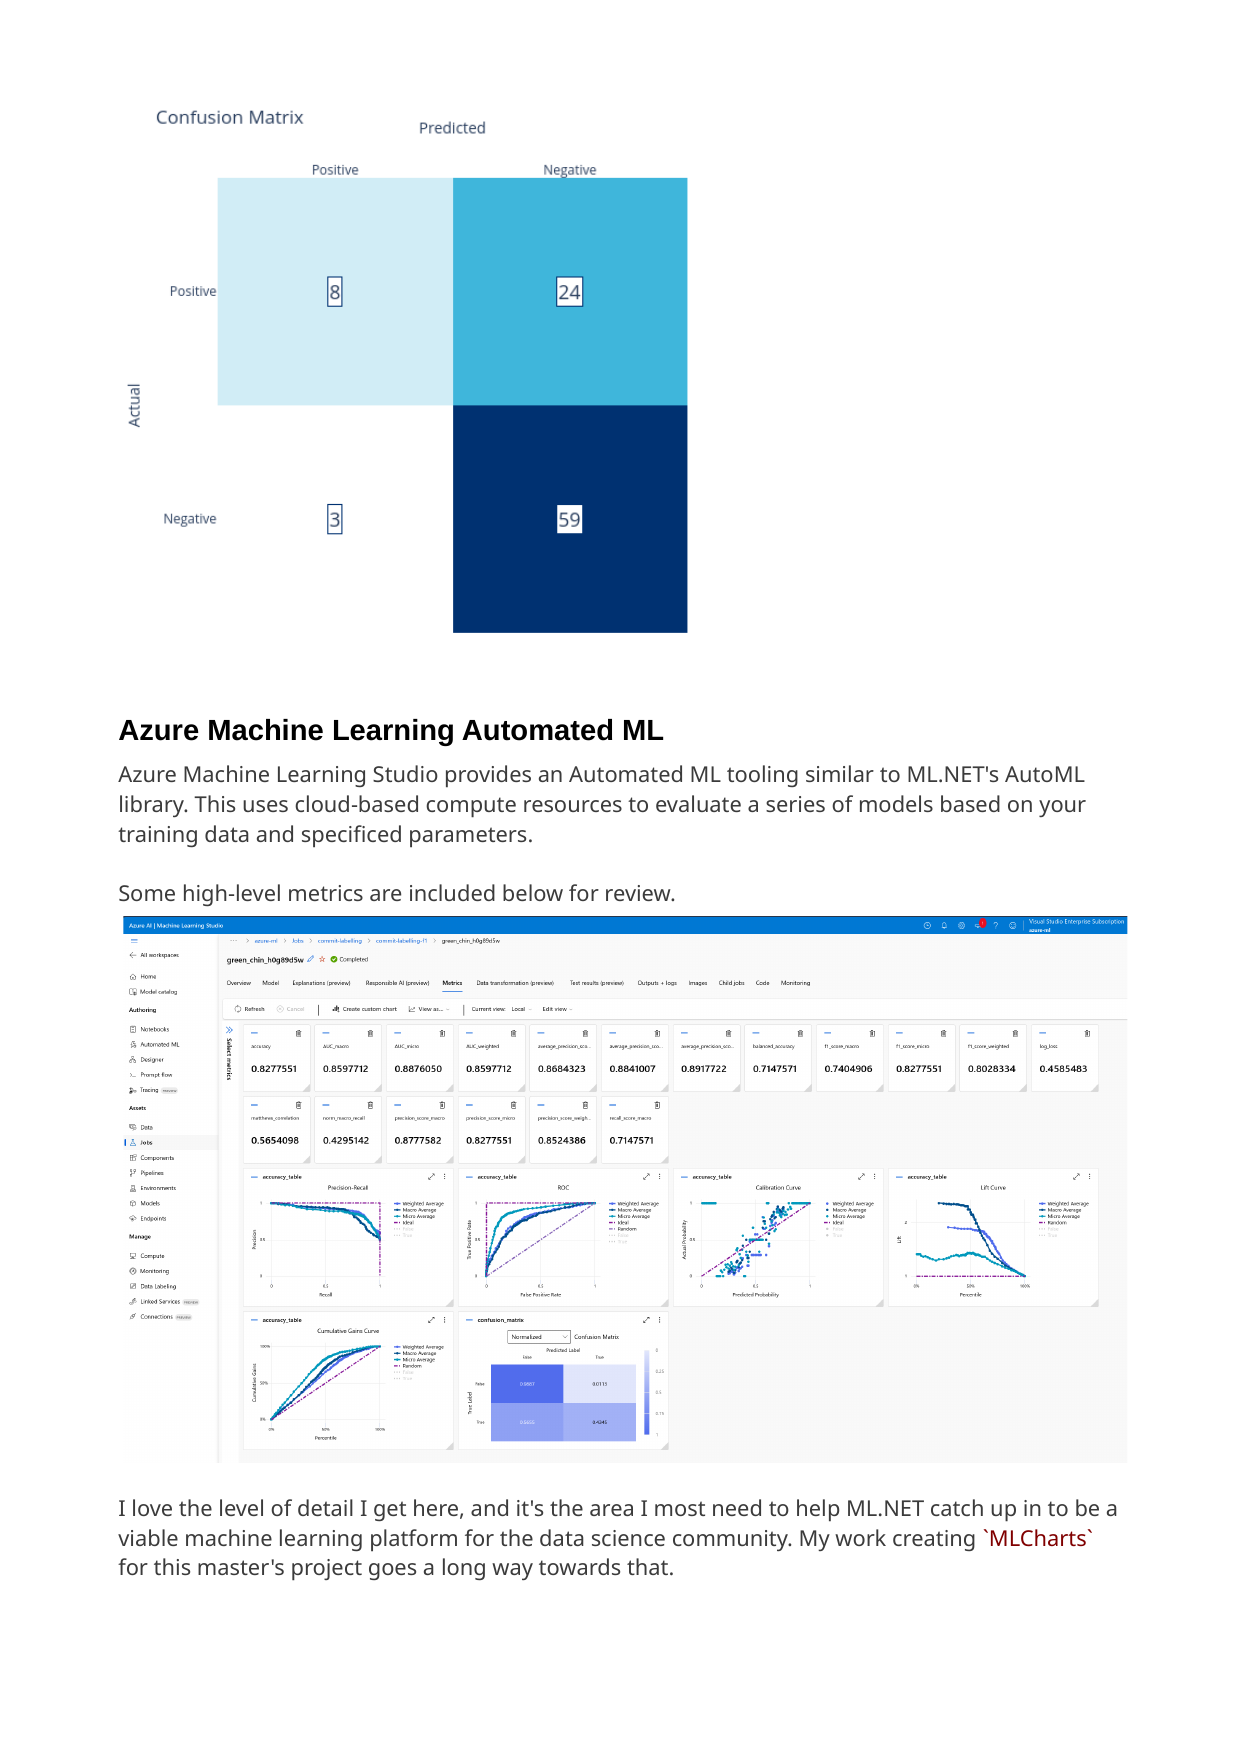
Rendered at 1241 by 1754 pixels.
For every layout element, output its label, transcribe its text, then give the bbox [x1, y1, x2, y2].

text I love the level of detail I get here, and it's the area I most need to help ML.NET catch up in to be a viable machine learning platform for the data science community. My work creating `MLCharts` for this master's project goes a long way towards that. [118, 908, 1122, 1582]
picture [119, 101, 707, 647]
text Some high-level metrics are included below for review. [118, 878, 1122, 908]
text Azure Machine Learning Studio provides an Automated ML tooling similar to ML.NET's AutoML library. This uses cloud-based compute resources to evaluate a series of models based on your training data and specificed parameters. [118, 759, 1122, 848]
subtitle Azure Machine Learning Automated ML [118, 713, 1122, 747]
picture [123, 916, 1128, 1463]
